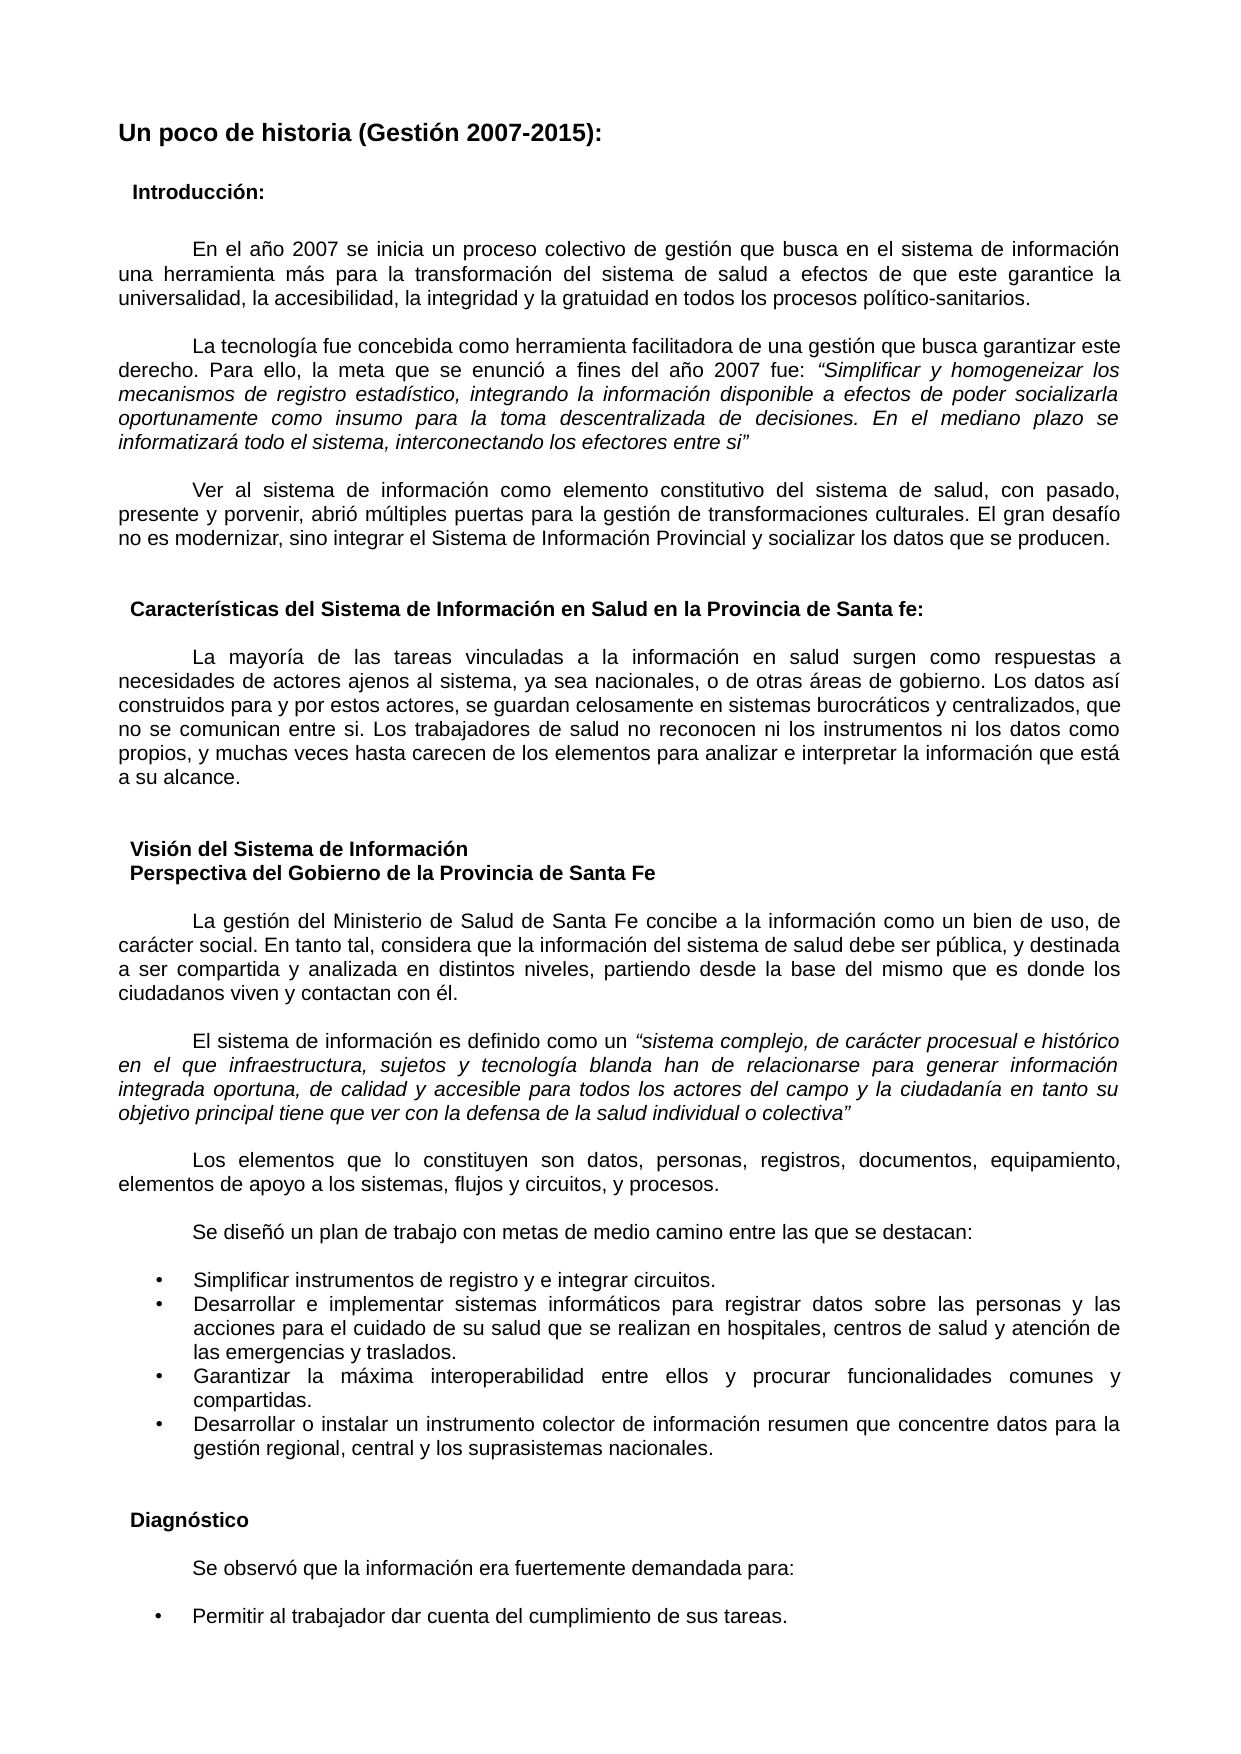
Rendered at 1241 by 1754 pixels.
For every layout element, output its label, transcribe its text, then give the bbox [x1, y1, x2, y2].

text La mayoría de las tareas vinculadas a la información en salud surgen como respuestas a necesidades de actores ajenos al sistema, ya sea nacionales, o de otras áreas de gobierno. Los datos así construidos para y por estos actores, se guardan celosamente en sistemas burocráticos y centralizados, que no se comunican entre si. Los trabajadores de salud no reconocen ni los instrumentos ni los datos como propios, y muchas veces hasta carecen de los elementos para analizar e interpretar la información que está a su alcance. [118, 645, 1122, 789]
list Simplificar instrumentos de registro y e integrar circuitos. [156, 1268, 1122, 1292]
text Un poco de historia (Gestión 2007-2015): [118, 118, 1122, 147]
text Se observó que la información era fuertemente demandada para: [118, 1556, 1122, 1580]
text La tecnología fue concebida como herramienta facilitadora de una gestión que busca garantizar este derecho. Para ello, la meta que se enunció a fines del año 2007 fue: “Simplificar y homogeneizar los mecanismos de registro estadístico, integrando la información disponible a efectos de poder socializarla oportunamente como insumo para la toma descentralizada de decisiones. En el mediano plazo se informatizará todo el sistema, interconectando los efectores entre si” [118, 334, 1122, 453]
text Diagnóstico [118, 1508, 1122, 1532]
text El sistema de información es definido como un “sistema complejo, de carácter procesual e histórico en el que infraestructura, sujetos y tecnología blanda han de relacionarse para generar información integrada oportuna, de calidad y accesible para todos los actores del campo y la ciudadanía en tanto su objetivo principal tiene que ver con la defensa de la salud individual o colectiva” [118, 1028, 1122, 1124]
text Perspectiva del Gobierno de la Provincia de Santa Fe [118, 861, 1122, 885]
text En el año 2007 se inicia un proceso colectivo de gestión que busca en el sistema de información una herramienta más para la transformación del sistema de salud a efectos de que este garantice la universalidad, la accesibilidad, la integridad y la gratuidad en todos los procesos político-sanitarios. [118, 233, 1122, 310]
text La gestión del Ministerio de Salud de Santa Fe concibe a la información como un bien de uso, de carácter social. En tanto tal, considera que la información del sistema de salud debe ser pública, y destinada a ser compartida y analizada en distintos niveles, partiendo desde la base del mismo que es donde los ciudadanos viven y contactan con él. [118, 909, 1122, 1004]
text Introducción: [118, 176, 1122, 204]
text Ver al sistema de información como elemento constitutivo del sistema de salud, con pasado, presente y porvenir, abrió múltiples puertas para la gestión de transformaciones culturales. El gran desafío no es modernizar, sino integrar el Sistema de Información Provincial y socializar los datos que se producen. [118, 477, 1122, 549]
list Garantizar la máxima interoperabilidad entre ellos y procurar funcionalidades comunes y compartidas. [156, 1364, 1122, 1412]
text Visión del Sistema de Información [118, 837, 1122, 861]
text Los elementos que lo constituyen son datos, personas, registros, documentos, equipamiento, elementos de apoyo a los sistemas, flujos y circuitos, y procesos. [118, 1148, 1122, 1196]
list Desarrollar e implementar sistemas informáticos para registrar datos sobre las personas y las acciones para el cuidado de su salud que se realizan en hospitales, centros de salud y atención de las emergencias y traslados. [156, 1292, 1122, 1364]
list Permitir al trabajador dar cuenta del cumplimiento de sus tareas. [154, 1604, 1122, 1628]
text Se diseñó un plan de trabajo con metas de medio camino entre las que se destacan: [118, 1220, 1122, 1244]
text Características del Sistema de Información en Salud en la Provincia de Santa fe: [118, 597, 1122, 621]
list Desarrollar o instalar un instrumento colector de información resumen que concentre datos para la gestión regional, central y los suprasistemas nacionales. [156, 1412, 1122, 1460]
